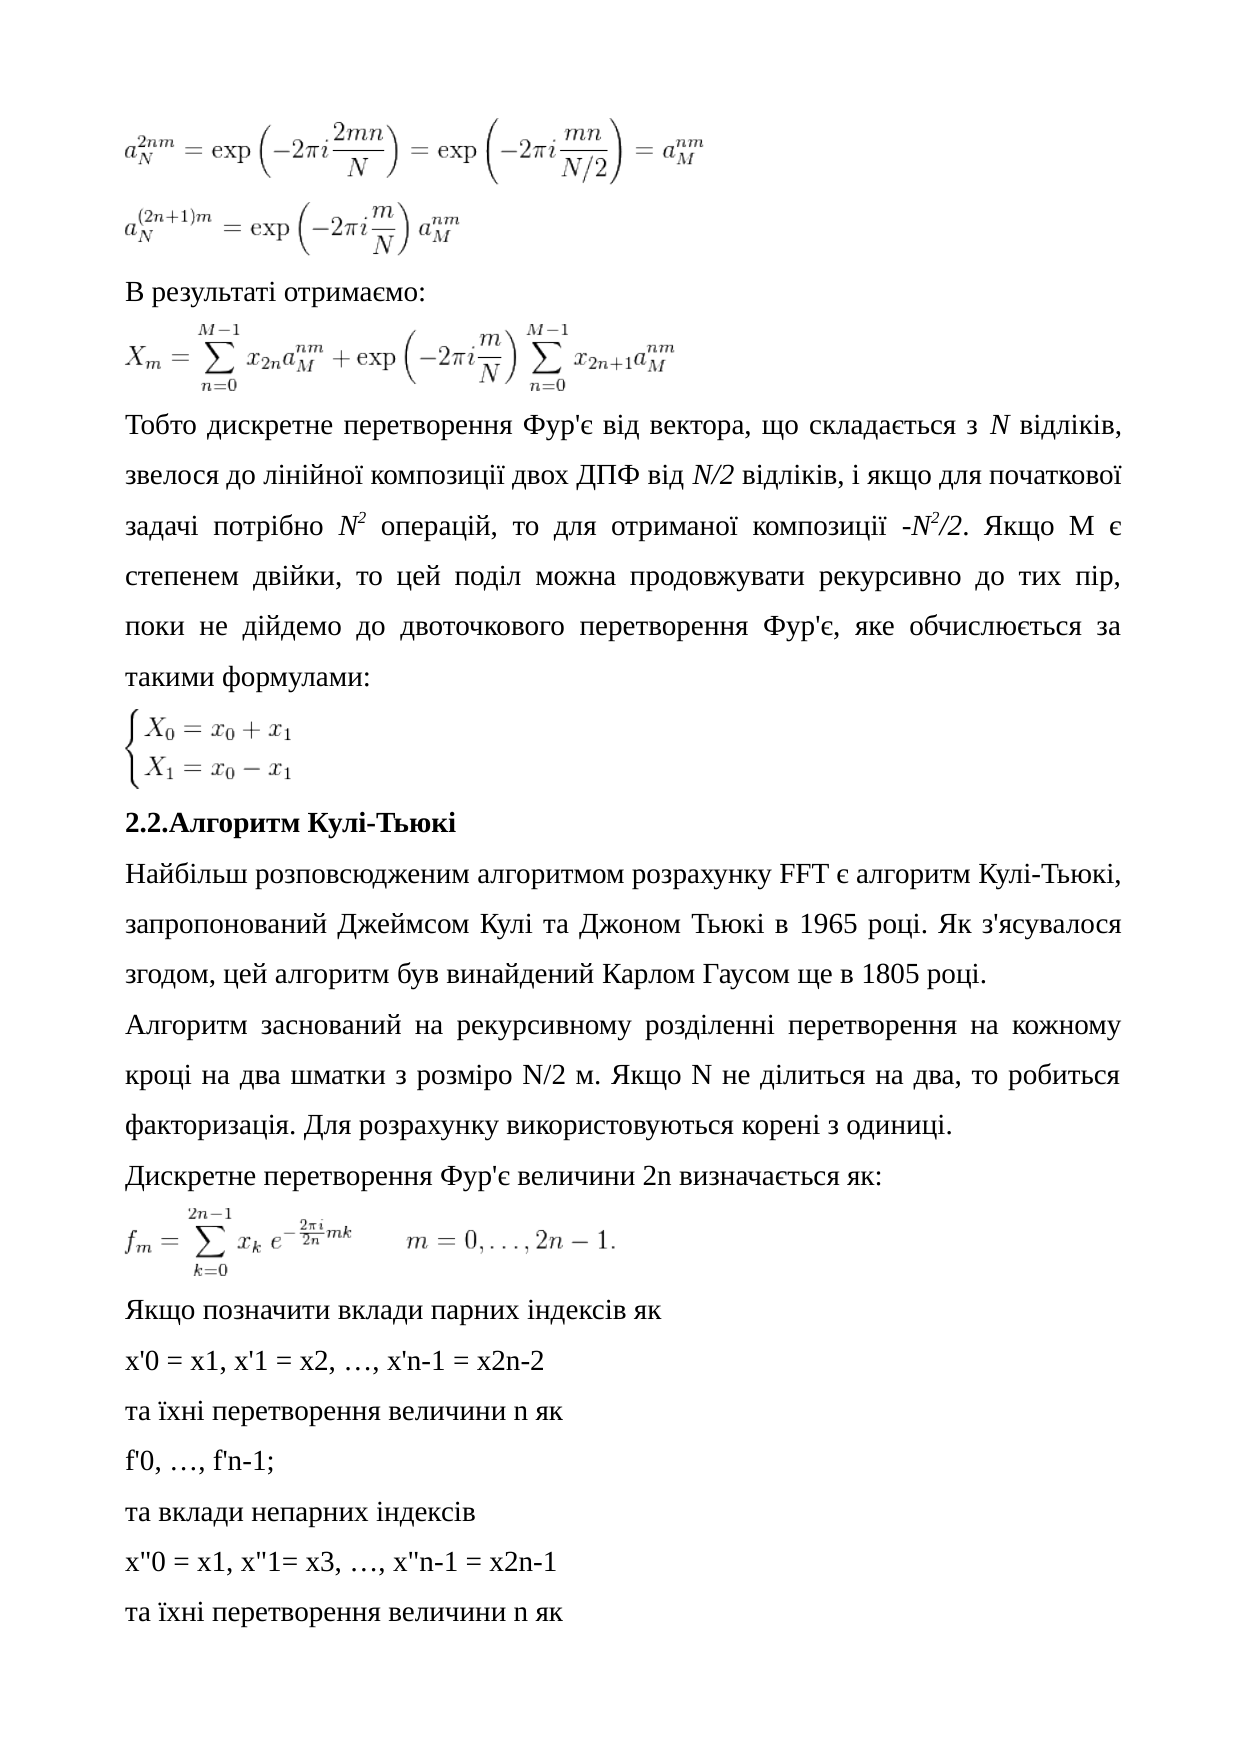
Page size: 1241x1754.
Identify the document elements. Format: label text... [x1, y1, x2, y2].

text Алгоритм заснований на рекурсивному розділенні перетворення на кожному кроці на два шматки з розміро N/2 м. Якщо N не ділиться на два, то робиться факторизація. Для розрахунку використовуються корені з одиниці. [125, 1007, 1122, 1141]
text В результаті отримаємо: [125, 274, 1122, 307]
text та їхні перетворення величини n як [125, 1393, 1122, 1427]
text 2.2.Алгоритм Кулі-Тьюкі [125, 806, 1122, 839]
picture [124, 202, 461, 257]
text f'0, …, f'n-1; [125, 1443, 1122, 1477]
text Дискретне перетворення Фур'є величини 2n визначається як: [125, 1158, 1122, 1191]
text x'0 = x1, x'1 = x2, …, x'n-1 = x2n-2 [125, 1343, 1122, 1376]
text та вклади непарних індексів [125, 1494, 1122, 1527]
picture [124, 1208, 615, 1276]
picture [124, 324, 676, 391]
text Тобто дискретне перетворення Фур'є від вектора, що складається з N відліків, звелося до лінійної композиції двох ДПФ від N/2 відліків, і якщо для початкової задачі потрібно N2 операцій, то для отриманої композиції -N2/2. Якщо M є степенем двійки, то цей поділ можна продовжувати рекурсивно до тих пір, поки не дійдемо до двоточкового перетворення Фур'є, яке обчислюється за такими формулами: [125, 407, 1122, 692]
text x"0 = x1, x"1= x3, …, x"n-1 = x2n-1 [125, 1544, 1122, 1578]
picture [124, 118, 705, 186]
text та їхні перетворення величини n як [125, 1594, 1122, 1628]
text Якщо позначити вклади парних індексів як [125, 1292, 1122, 1326]
picture [124, 709, 291, 789]
text Найбільш розповсюдженим алгоритмом розрахунку FFT є алгоритм Кулі-Тьюкі, запропонований Джеймсом Кулі та Джоном Тьюкі в 1965 році. Як з'ясувалося згодом, цей алгоритм був винайдений Карлом Гаусом ще в 1805 році. [125, 856, 1122, 990]
